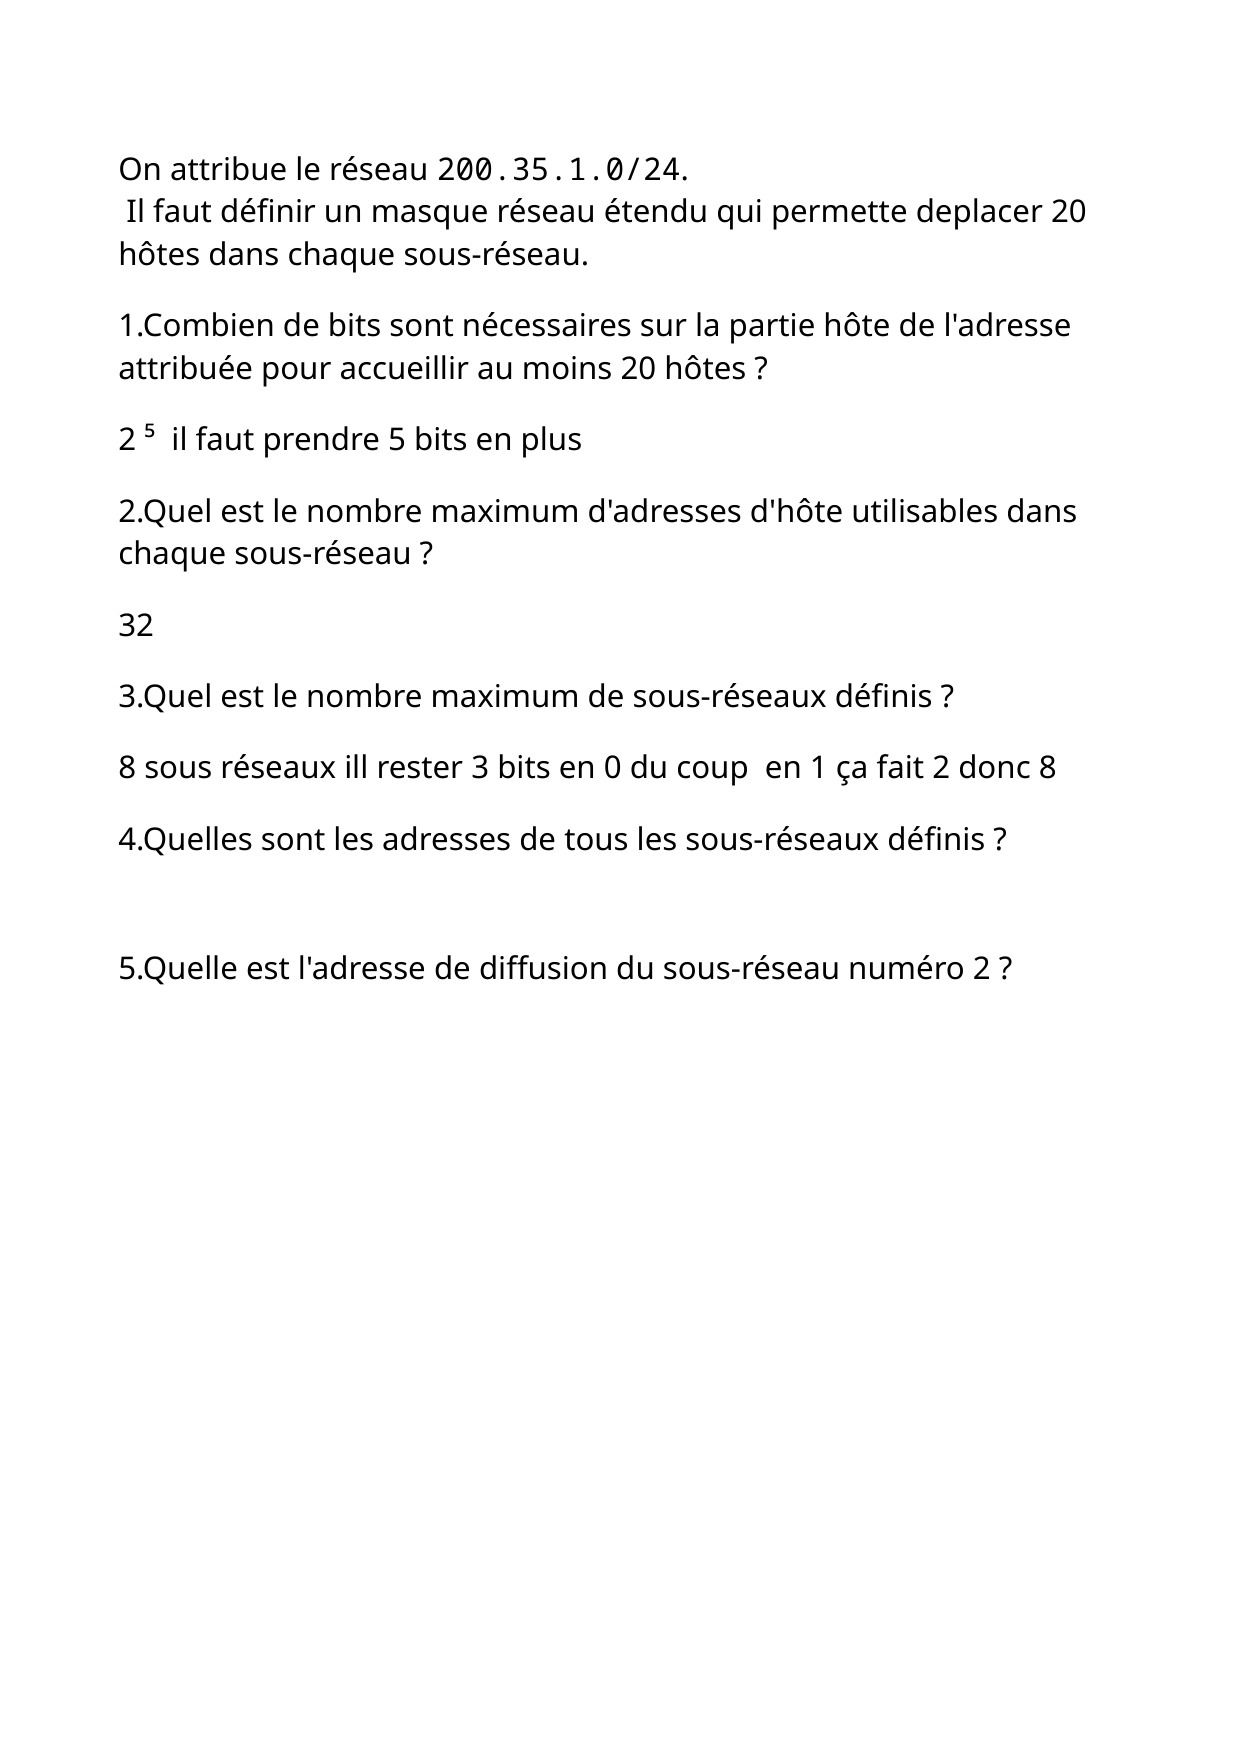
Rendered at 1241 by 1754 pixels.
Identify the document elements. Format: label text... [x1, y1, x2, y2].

text 4.Quelles sont les adresses de tous les sous-réseaux définis ? [118, 817, 1122, 859]
text On attribue le réseau 200.35.1.0/24. [118, 147, 1122, 189]
text 32 [118, 603, 1122, 645]
text 3.Quel est le nombre maximum de sous-réseaux définis ? [118, 674, 1122, 717]
text 8 sous réseaux ill rester 3 bits en 0 du coup en 1 ça fait 2 donc 8 [118, 745, 1122, 788]
text Il faut définir un masque réseau étendu qui permette deplacer 20 hôtes dans chaque sous-réseau. [118, 189, 1122, 275]
text 5.Quelle est l'adresse de diffusion du sous-réseau numéro 2 ? [118, 946, 1122, 988]
text 2 ⁵ il faut prendre 5 bits en plus [118, 417, 1122, 460]
text 2.Quel est le nombre maximum d'adresses d'hôte utilisables dans chaque sous-réseau ? [118, 489, 1122, 574]
text 1.Combien de bits sont nécessaires sur la partie hôte de l'adresse attribuée pour accueillir au moins 20 hôtes ? [118, 303, 1122, 389]
